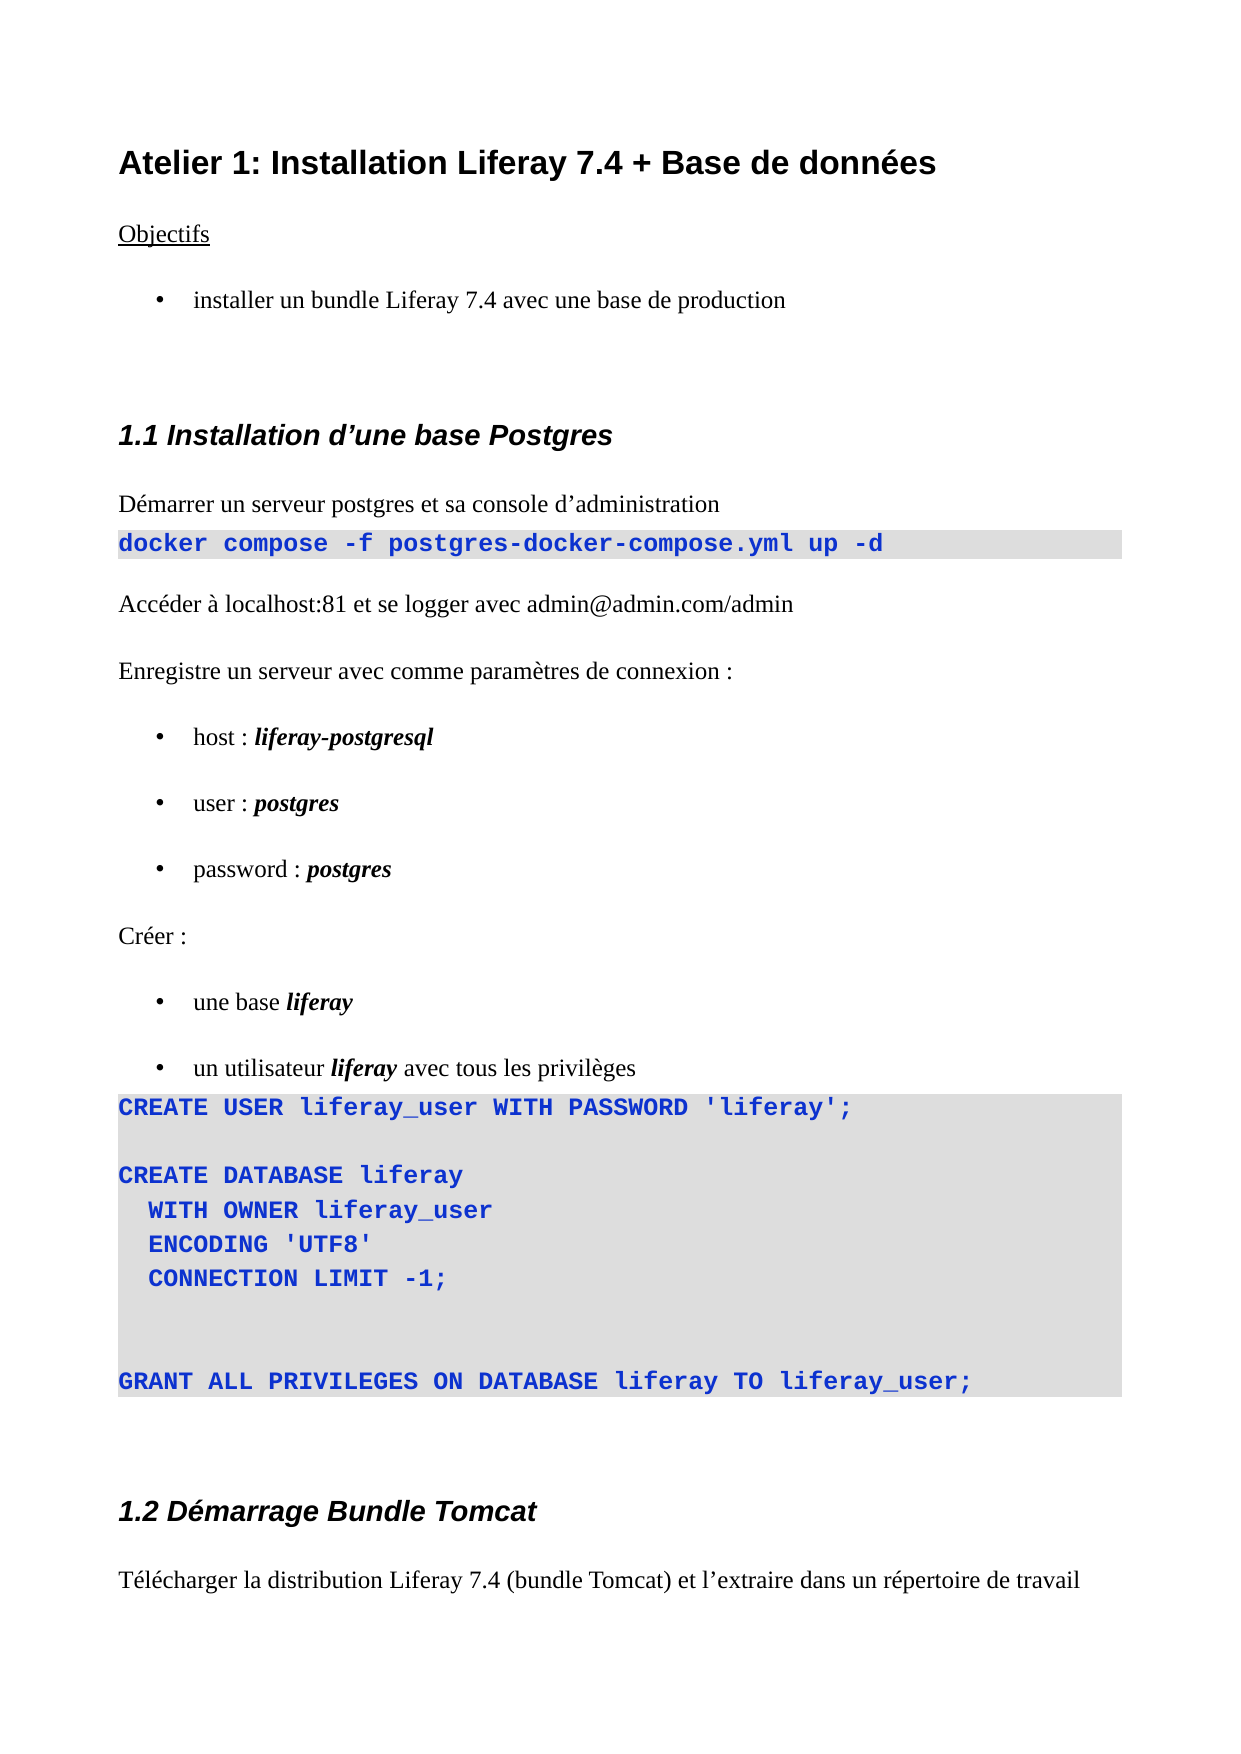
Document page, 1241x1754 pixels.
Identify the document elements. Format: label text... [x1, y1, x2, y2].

text Démarrer un serveur postgres et sa console d’administration [118, 489, 1122, 518]
subtitle Atelier 1: Installation Liferay 7.4 + Base de données [118, 143, 1122, 182]
text GRANT ALL PRIVILEGES ON DATABASE liferay TO liferay_user; [973, 1369, 1122, 1397]
list installer un bundle Liferay 7.4 avec une base de production [156, 286, 1122, 314]
text CONNECTION LIMIT -1; [448, 1266, 1122, 1294]
text docker compose -f postgres-docker-compose.yml up -d [883, 530, 1122, 559]
subtitle 1.1 Installation d’une base Postgres [118, 418, 1122, 452]
text WITH OWNER liferay_user [118, 1197, 1122, 1226]
list host : liferay-postgresql [156, 722, 1122, 751]
subtitle 1.2 Démarrage Bundle Tomcat [118, 1494, 1122, 1528]
text ENCODING 'UTF8' [373, 1232, 1122, 1260]
text CREATE DATABASE liferay [463, 1163, 1122, 1191]
text CREATE USER liferay_user WITH PASSWORD 'liferay'; [118, 1094, 1122, 1123]
text Créer : [118, 921, 1122, 949]
list une base liferay [156, 987, 1122, 1016]
text Enregistre un serveur avec comme paramètres de connexion : [118, 656, 1122, 684]
text Objectifs [118, 219, 1122, 248]
list password : postgres [156, 854, 1122, 883]
text Accéder à localhost:81 et se logger avec admin@admin.com/admin [118, 589, 1122, 618]
text Télécharger la distribution Liferay 7.4 (bundle Tomcat) et l’extraire dans un répertoire de travail [118, 1565, 1122, 1594]
list user : postgres [156, 788, 1122, 817]
list un utilisateur liferay avec tous les privilèges [156, 1053, 1122, 1082]
